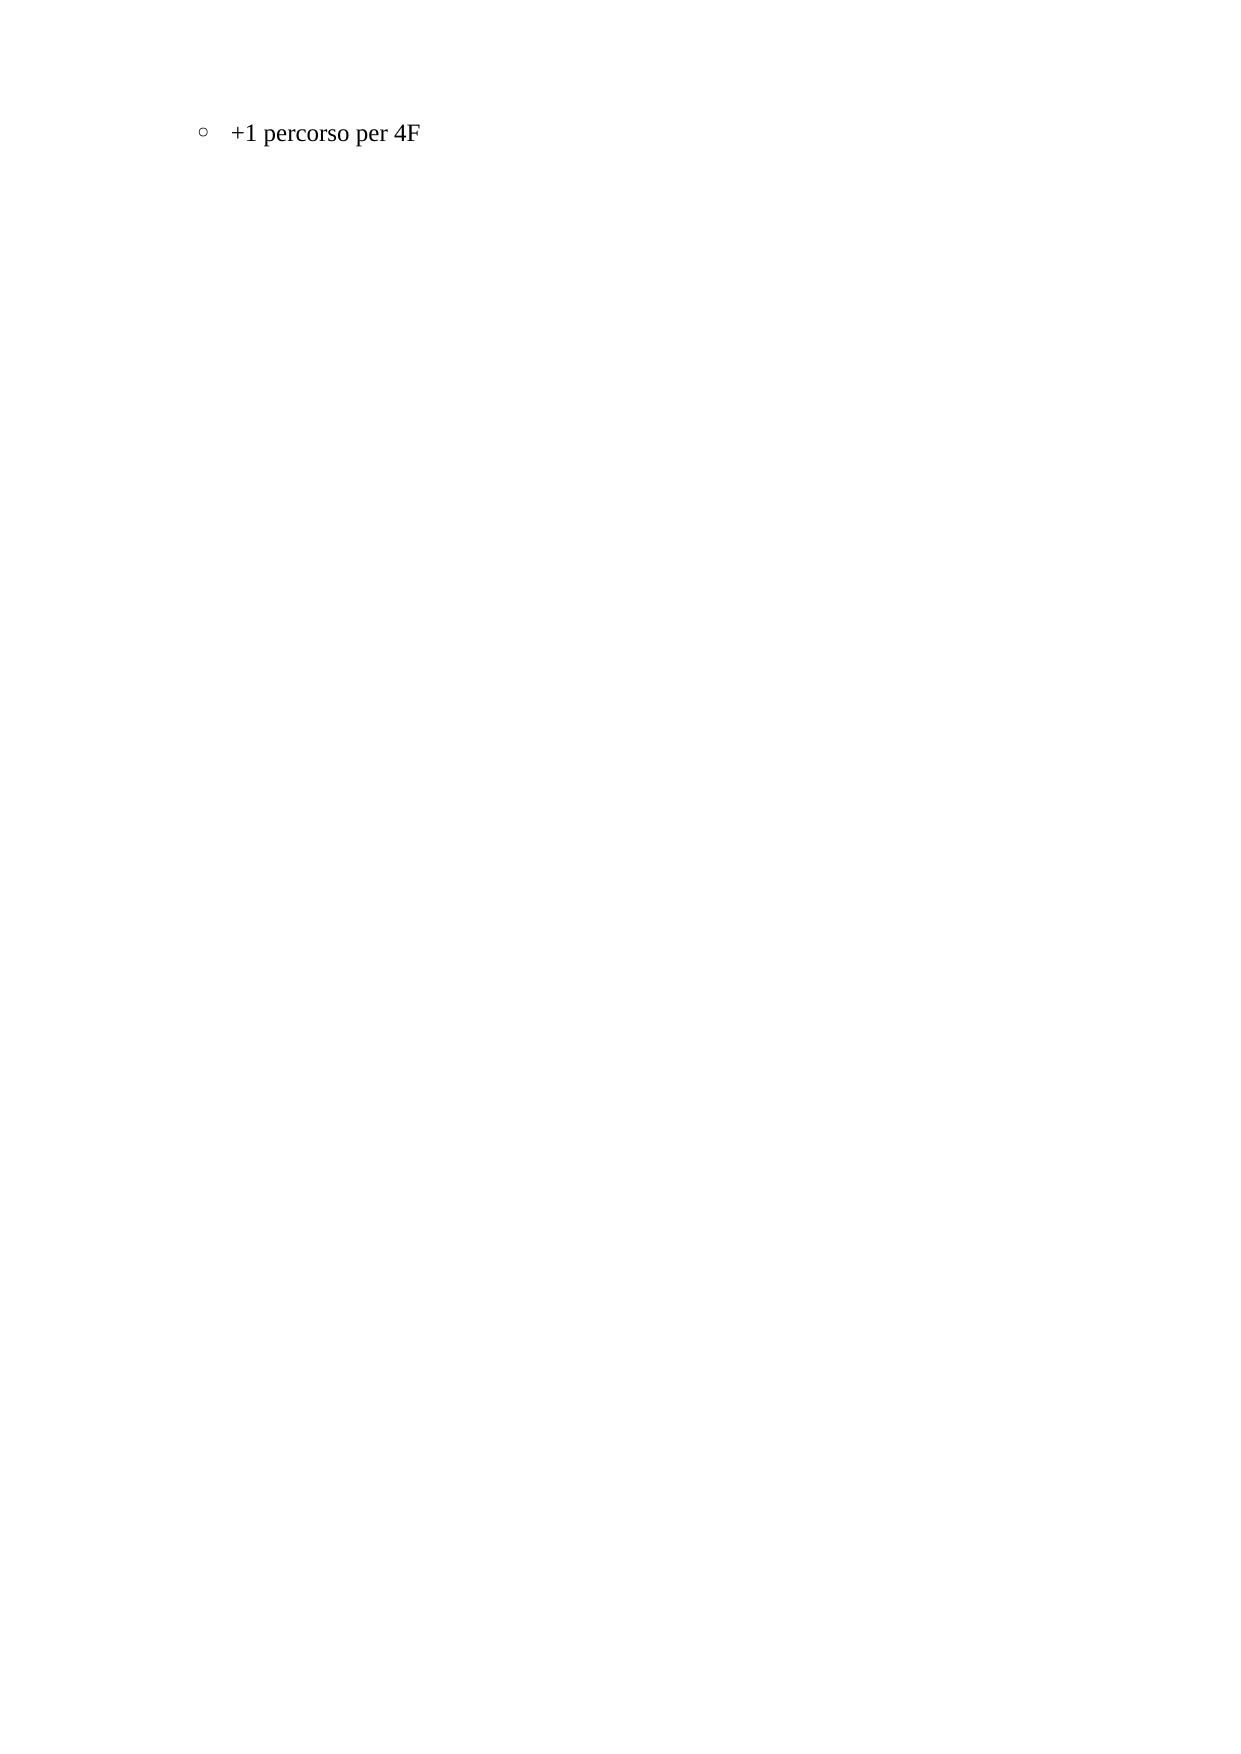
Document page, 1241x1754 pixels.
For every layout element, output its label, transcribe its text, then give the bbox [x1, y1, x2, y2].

list +1 percorso per 4F [193, 118, 1122, 147]
